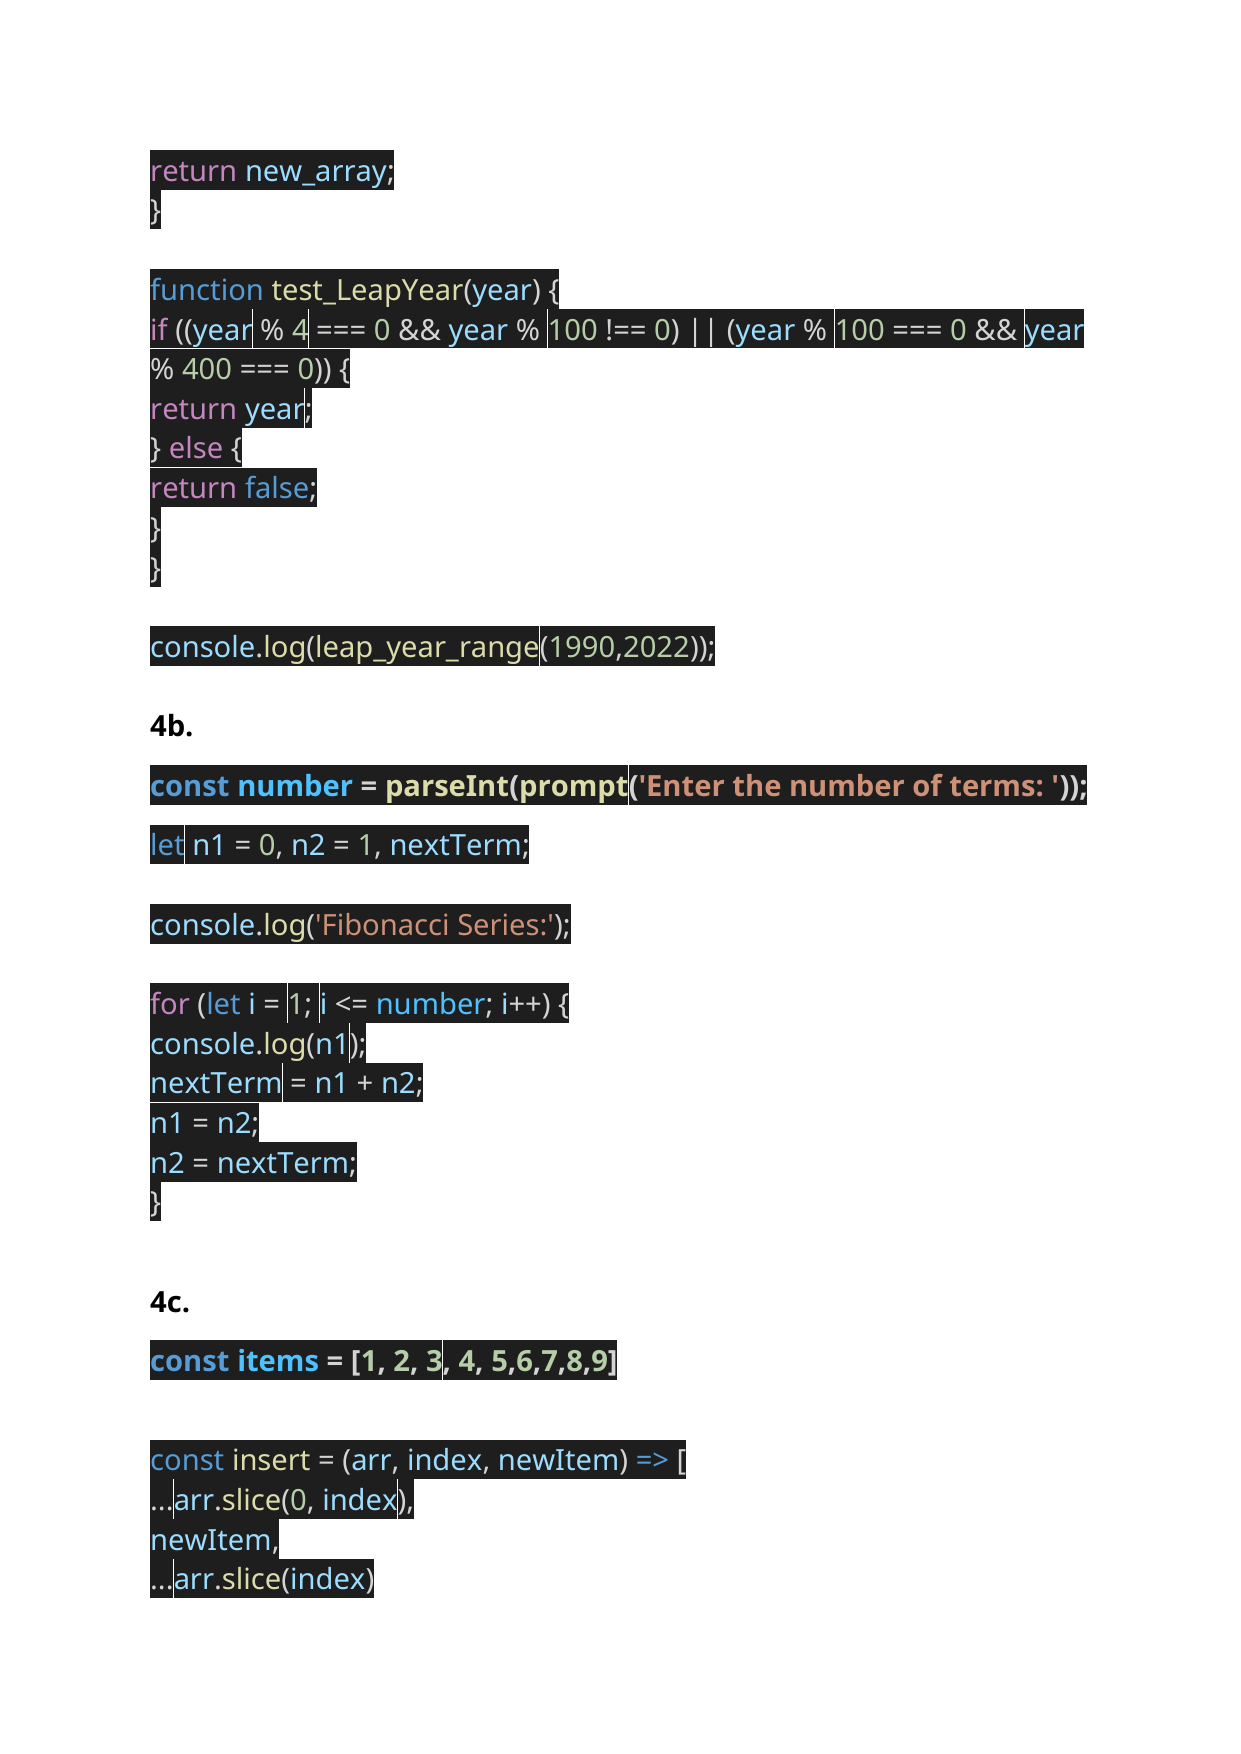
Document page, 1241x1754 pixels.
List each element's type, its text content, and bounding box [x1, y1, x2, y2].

text n2 = nextTerm; [150, 1142, 1090, 1182]
text } else { [150, 428, 1090, 467]
text const items = [1, 2, 3, 4, 5,6,7,8,9] [150, 1340, 1090, 1380]
text newItem, [150, 1519, 1090, 1559]
text let n1 = 0, n2 = 1, nextTerm; [150, 824, 1090, 864]
text } [150, 547, 1090, 587]
text return year; [150, 388, 1090, 428]
text console.log(leap_year_range(1990,2022)); [150, 626, 1090, 666]
text ...arr.slice(index) [150, 1559, 1090, 1598]
text return false; [150, 467, 1090, 507]
text } [150, 1182, 1090, 1221]
text return new_array; [150, 150, 1090, 190]
text nextTerm = n1 + n2; [150, 1063, 1090, 1102]
text } [150, 507, 1090, 547]
text ...arr.slice(0, index), [150, 1479, 1090, 1519]
text 4c. [150, 1281, 1090, 1321]
text } [150, 190, 1090, 229]
text const number = parseInt(prompt('Enter the number of terms: ')); [150, 765, 1090, 805]
text console.log(n1); [150, 1023, 1090, 1063]
text if ((year % 4 === 0 && year % 100 !== 0) || (year % 100 === 0 && year % 400 === 0)) { [150, 309, 1090, 388]
text console.log('Fibonacci Series:'); [150, 904, 1090, 944]
text n1 = n2; [150, 1102, 1090, 1142]
text for (let i = 1; i <= number; i++) { [150, 983, 1090, 1023]
text const insert = (arr, index, newItem) => [ [150, 1439, 1090, 1479]
text 4b. [150, 706, 1090, 745]
text function test_LeapYear(year) { [150, 269, 1090, 309]
